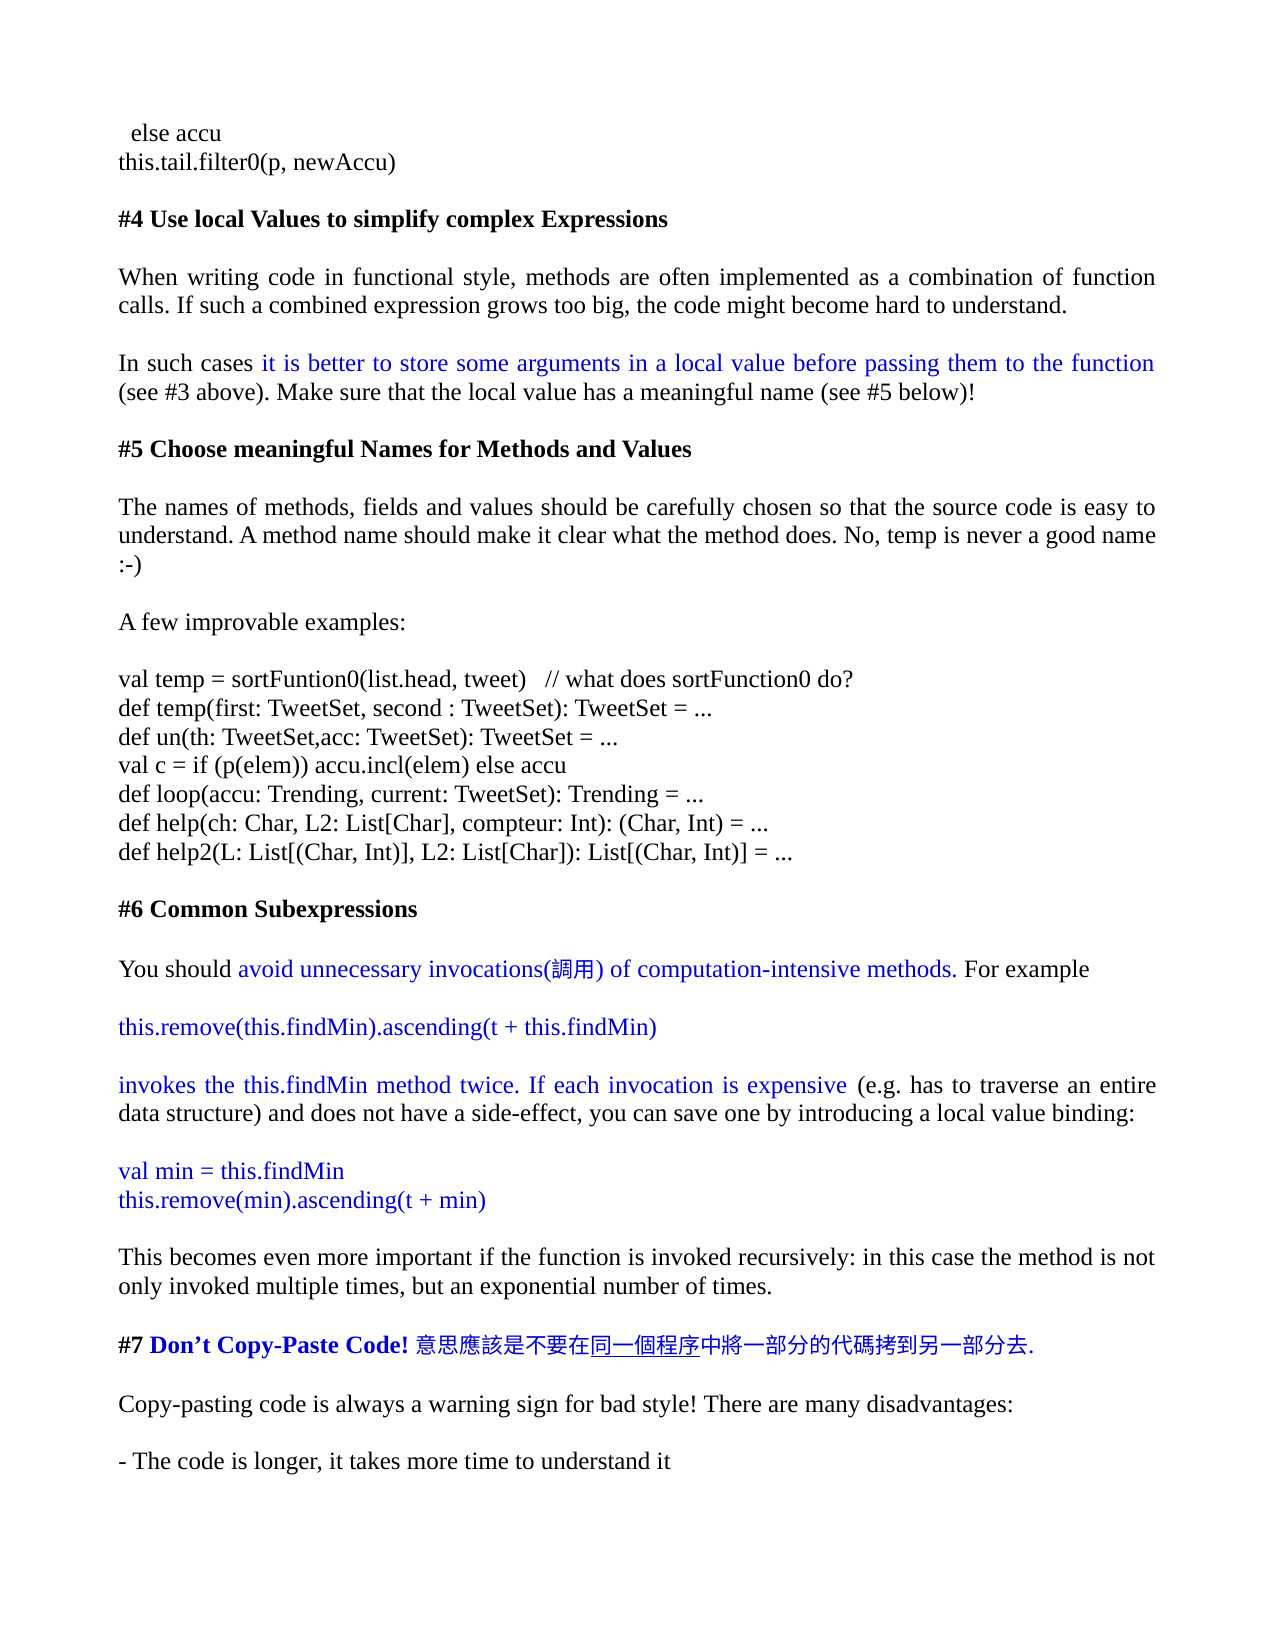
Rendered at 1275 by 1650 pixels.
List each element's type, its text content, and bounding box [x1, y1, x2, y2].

text #5 Choose meaningful Names for Methods and Values [118, 434, 1157, 463]
text In such cases it is better to store some arguments in a local value before passing them to the function (see #3 above). Make sure that the local value has a meaningful name (see #5 below)! [118, 348, 1157, 406]
text val c = if (p(elem)) accu.incl(elem) else accu [118, 751, 1157, 779]
text When writing code in functional style, methods are often implemented as a combination of function calls. If such a combined expression grows too big, the code might become hard to understand. [118, 262, 1157, 319]
text val min = this.findMin [118, 1156, 1157, 1185]
text Copy-pasting code is always a warning sign for bad style! There are many disadvantages: [118, 1389, 1157, 1418]
text The names of methods, fields and values should be carefully chosen so that the source code is easy to understand. A method name should make it clear what the method does. No, temp is never a good name :-) [118, 492, 1157, 578]
text #6 Common Subexpressions [118, 894, 1157, 923]
text def help(ch: Char, L2: List[Char], compteur: Int): (Char, Int) = ... [118, 808, 1157, 837]
text invokes the this.findMin method twice. If each invocation is expensive (e.g. has to traverse an entire data structure) and does not have a side-effect, you can save one by introducing a local value binding: [118, 1070, 1157, 1127]
text #7 Don’t Copy-Paste Code! 意思應該是不要在同一個程序中將一部分的代碼拷到另一部分去. [118, 1328, 1157, 1360]
text def help2(L: List[(Char, Int)], L2: List[Char]): List[(Char, Int)] = ... [118, 837, 1157, 866]
text This becomes even more important if the function is invoked recursively: in this case the method is not only invoked multiple times, but an exponential number of times. [118, 1242, 1157, 1300]
text A few improvable examples: [118, 607, 1157, 636]
text this.remove(min).ascending(t + min) [118, 1185, 1157, 1213]
text this.tail.filter0(p, newAccu) [118, 147, 1157, 176]
text def un(th: TweetSet,acc: TweetSet): TweetSet = ... [118, 722, 1157, 751]
text You should avoid unnecessary invocations(調用) of computation-intensive methods. For example [118, 952, 1157, 983]
text - The code is longer, it takes more time to understand it [118, 1446, 1157, 1475]
text #4 Use local Values to simplify complex Expressions [118, 204, 1157, 233]
text val temp = sortFuntion0(list.head, tweet) // what does sortFunction0 do? [118, 664, 1157, 693]
text def loop(accu: Trending, current: TweetSet): Trending = ... [118, 779, 1157, 808]
text else accu [118, 118, 1157, 147]
text def temp(first: TweetSet, second : TweetSet): TweetSet = ... [118, 693, 1157, 722]
text this.remove(this.findMin).ascending(t + this.findMin) [118, 1012, 1157, 1041]
